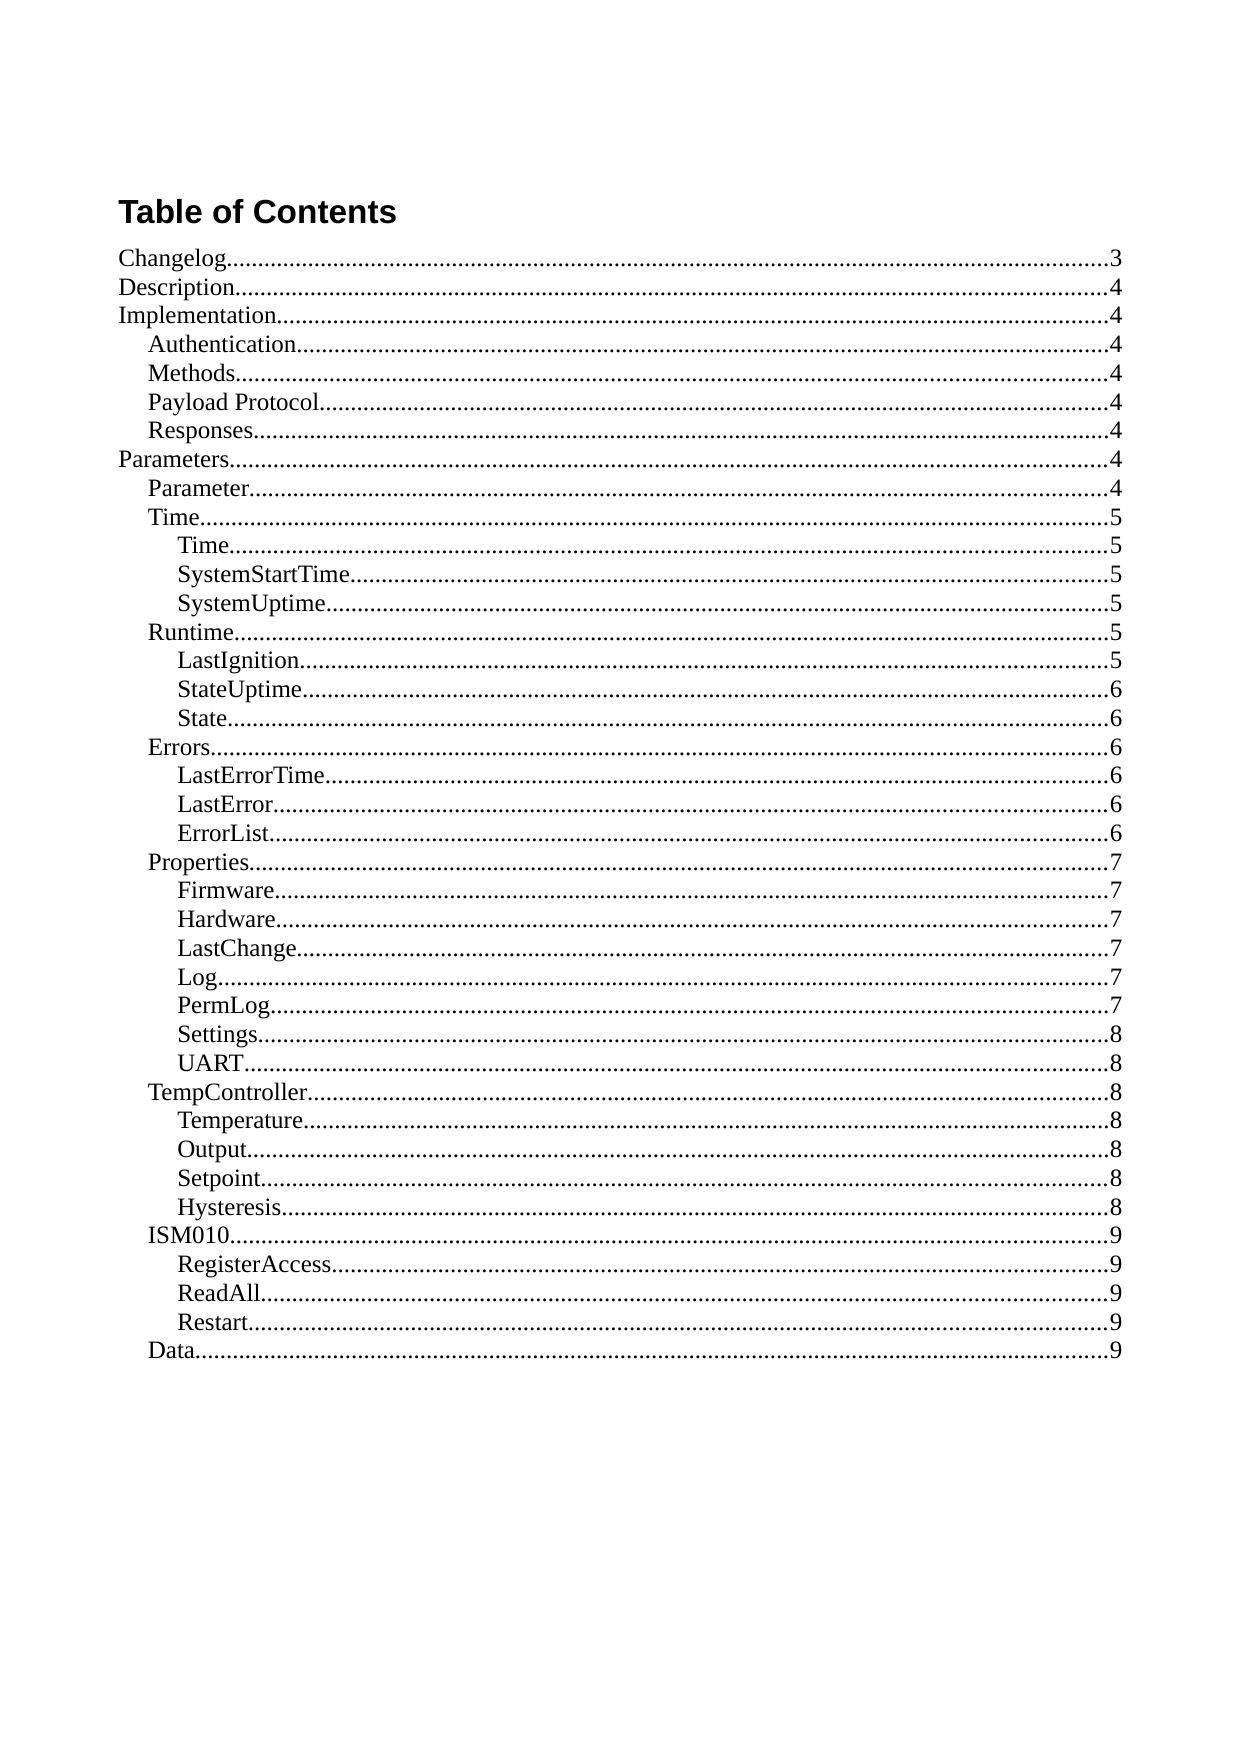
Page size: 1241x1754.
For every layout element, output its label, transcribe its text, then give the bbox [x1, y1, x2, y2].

text Log 7 [177, 962, 1122, 991]
text Temperature 8 [177, 1106, 1122, 1134]
text Hysteresis 8 [177, 1192, 1122, 1221]
text ReadAll 9 [177, 1278, 1122, 1307]
text Runtime 5 [148, 617, 1122, 646]
text Setpoint 8 [177, 1163, 1122, 1192]
text Implementation 4 [118, 301, 1122, 329]
text ErrorList 6 [177, 818, 1122, 847]
text LastIgnition 5 [177, 646, 1122, 674]
text Data 9 [148, 1336, 1122, 1364]
text RegisterAccess 9 [177, 1249, 1122, 1278]
text Time 5 [177, 531, 1122, 559]
text Errors 6 [148, 732, 1122, 761]
text StateUptime 6 [177, 674, 1122, 703]
text Description 4 [118, 272, 1122, 301]
text Output 8 [177, 1134, 1122, 1163]
text Changelog 3 [118, 243, 1122, 272]
text PermLog 7 [177, 991, 1122, 1019]
text Restart 9 [177, 1307, 1122, 1336]
text Authentication 4 [148, 329, 1122, 358]
text Settings 8 [177, 1019, 1122, 1048]
text LastErrorTime 6 [177, 761, 1122, 789]
text Hardware 7 [177, 904, 1122, 933]
text Parameters 4 [118, 444, 1122, 473]
text SystemUptime 5 [177, 588, 1122, 617]
subtitle Table of Contents [118, 192, 1122, 231]
text Payload Protocol 4 [148, 387, 1122, 416]
text LastError 6 [177, 789, 1122, 818]
text LastChange 7 [177, 933, 1122, 962]
text TempController 8 [148, 1077, 1122, 1106]
text Responses 4 [148, 416, 1122, 444]
text State 6 [177, 703, 1122, 732]
text Properties 7 [148, 847, 1122, 876]
text Time 5 [148, 502, 1122, 531]
text Parameter 4 [148, 473, 1122, 502]
text Firmware 7 [177, 876, 1122, 904]
text Methods 4 [148, 358, 1122, 387]
text SystemStartTime 5 [177, 559, 1122, 588]
text ISM010 9 [148, 1221, 1122, 1249]
text UART 8 [177, 1048, 1122, 1077]
